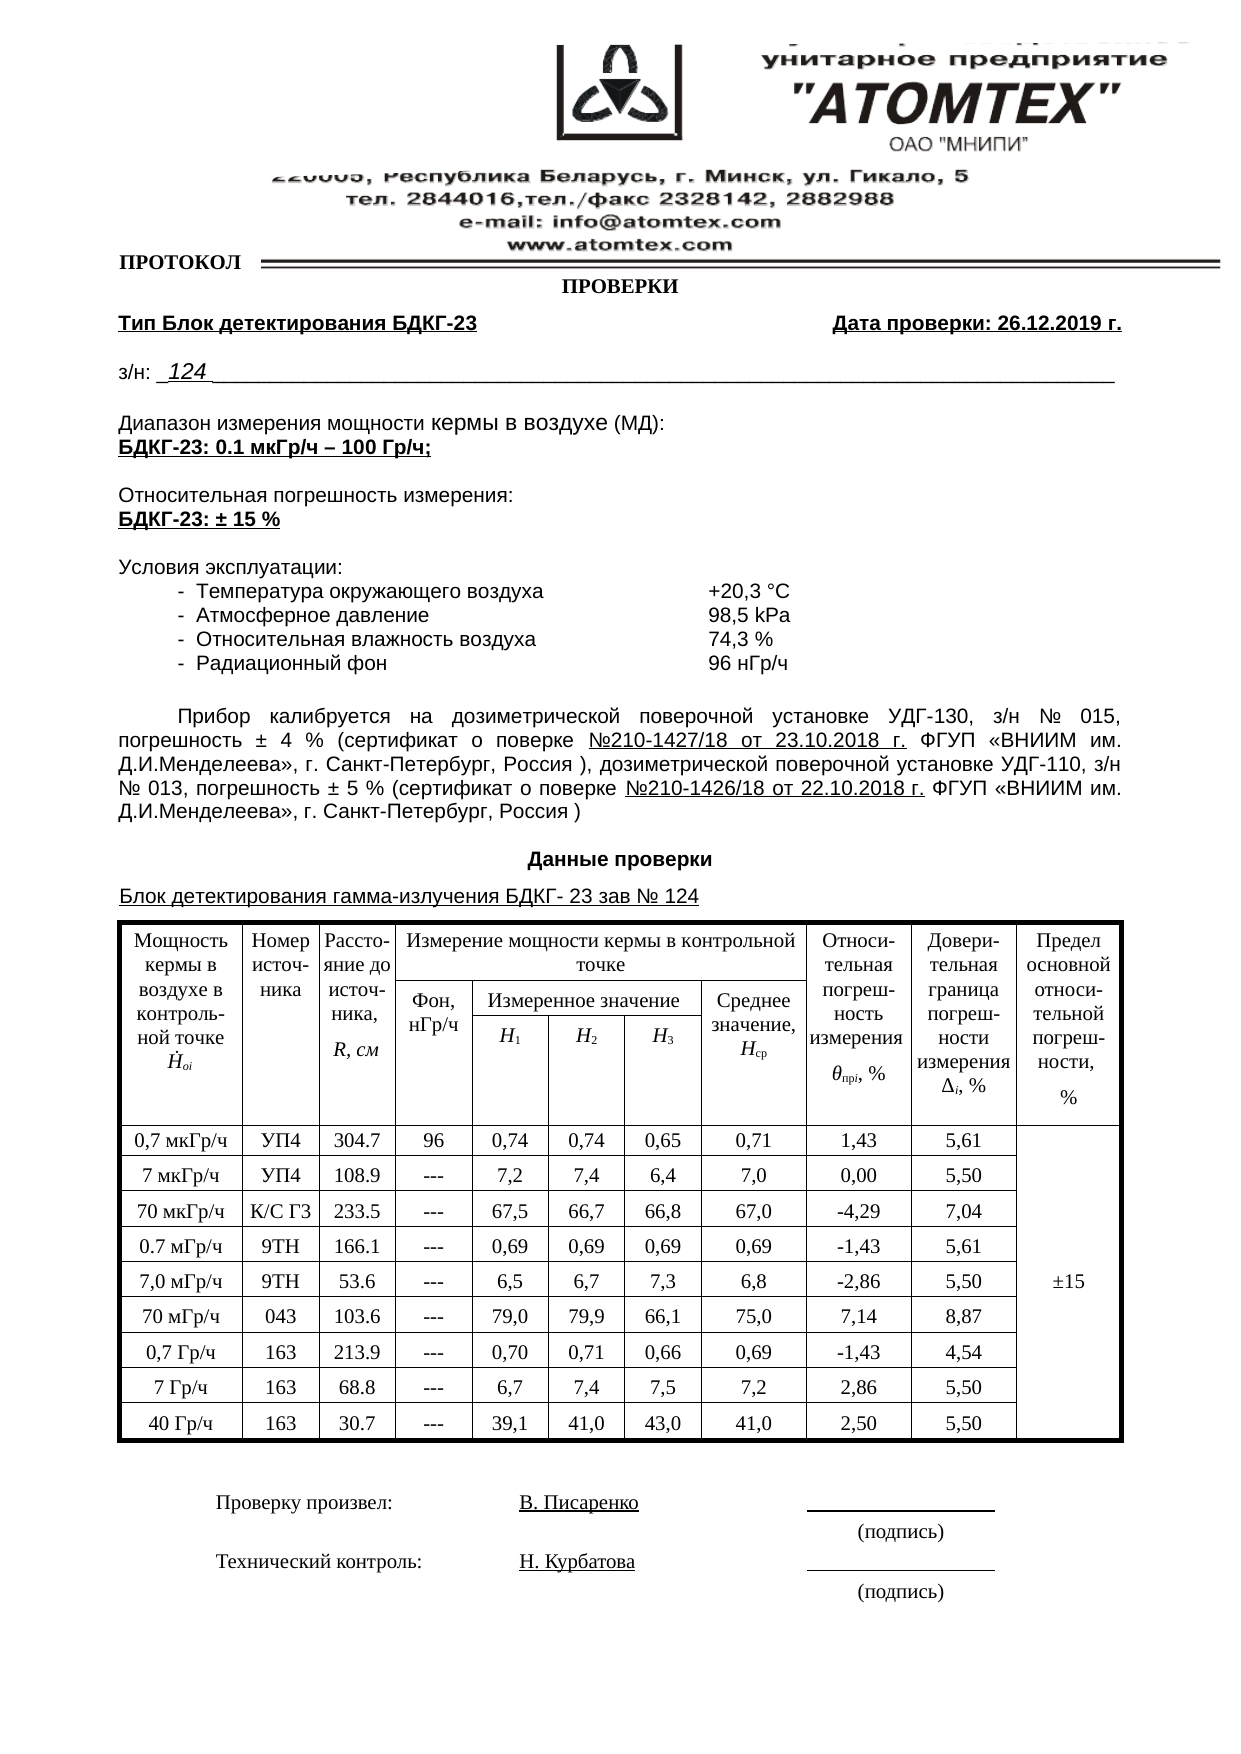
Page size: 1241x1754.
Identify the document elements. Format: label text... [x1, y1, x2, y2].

text - Температура окружающего воздуха +20,3 °C [177, 579, 1122, 603]
table_cell 30.7 [320, 1403, 395, 1437]
table_cell 5,50 [912, 1156, 1016, 1190]
text з/н: _124 [118, 358, 1122, 385]
table_cell 304.7 [320, 1126, 395, 1155]
table_cell 043 [243, 1297, 319, 1332]
table_header [771, 1484, 1030, 1519]
table_cell 0,74 [473, 1126, 548, 1155]
table_header Проверку произвел: [210, 1484, 513, 1519]
table_cell 70 мкГр/ч [122, 1191, 242, 1226]
text Относительная погрешность измерения: [118, 483, 1122, 507]
table_cell [210, 1520, 513, 1543]
table_cell H1 [473, 1016, 548, 1125]
table_cell --- [396, 1368, 472, 1402]
table_cell -1,43 [807, 1227, 911, 1261]
table_cell -1,43 [807, 1333, 911, 1367]
table_cell 163 [243, 1403, 319, 1437]
table_cell Измерение мощности кермы в контрольной точке [396, 925, 806, 979]
table_cell 41,0 [702, 1403, 806, 1437]
table_cell 67,0 [702, 1191, 806, 1226]
table_cell -2,86 [807, 1262, 911, 1296]
table_cell 79,9 [549, 1297, 624, 1332]
text Тип Блок детектирования БДКГ-23 Дата проверки: 26.12.2019 г. [118, 310, 1122, 334]
table_cell 1,43 [807, 1126, 911, 1155]
table_cell 41,0 [549, 1403, 624, 1437]
table_cell H2 [549, 1016, 624, 1125]
table_cell [514, 1579, 771, 1603]
table_cell 5,61 [912, 1227, 1016, 1261]
table_cell 0.7 мГр/ч [122, 1227, 242, 1261]
table_cell 6,7 [549, 1262, 624, 1296]
table_cell 66,7 [549, 1191, 624, 1226]
table_cell 2,86 [807, 1368, 911, 1402]
table_cell --- [396, 1156, 472, 1190]
text - Атмосферное давление 98,5 kPa [177, 603, 1122, 627]
table_cell (подпись) [771, 1520, 1030, 1543]
table_cell --- [396, 1227, 472, 1261]
table_cell 0,69 [549, 1227, 624, 1261]
table_cell 0,69 [702, 1227, 806, 1261]
table_cell Измеренное значение [473, 981, 701, 1015]
table_cell 0,65 [625, 1126, 701, 1155]
text - Относительная влажность воздуха 74,3 % [177, 627, 1122, 651]
text Условия эксплуатации: [118, 555, 1122, 579]
table_cell 9TH [243, 1262, 319, 1296]
table_cell 5,50 [912, 1403, 1016, 1437]
table_cell 0,66 [625, 1333, 701, 1367]
table_cell 0,74 [549, 1126, 624, 1155]
table_cell УП4 [243, 1126, 319, 1155]
table_cell 5,50 [912, 1368, 1016, 1402]
table_cell 2,50 [807, 1403, 911, 1437]
table_header Блок детектирования гамма-излучения БДКГ- 23 зав № 124 [119, 871, 1121, 920]
table_cell (подпись) [771, 1579, 1030, 1603]
table_cell 4,54 [912, 1333, 1016, 1367]
table_cell 7,5 [625, 1368, 701, 1402]
table_cell 213.9 [320, 1333, 395, 1367]
table_cell 7,2 [473, 1156, 548, 1190]
table_cell --- [396, 1333, 472, 1367]
table_cell [771, 1544, 1030, 1579]
table_cell --- [396, 1297, 472, 1332]
table_cell 5,50 [912, 1262, 1016, 1296]
table_cell 53.6 [320, 1262, 395, 1296]
table_cell Среднее значение, Hср [702, 981, 806, 1125]
table_cell 5,61 [912, 1126, 1016, 1155]
table_cell ±15 [1017, 1126, 1119, 1437]
table_header В. Писаренко [514, 1484, 771, 1519]
table_cell 67,5 [473, 1191, 548, 1226]
table_cell 0,00 [807, 1156, 911, 1190]
table_cell [210, 1579, 513, 1603]
table_cell 0,71 [702, 1126, 806, 1155]
table_cell 79,0 [473, 1297, 548, 1332]
table_cell 75,0 [702, 1297, 806, 1332]
table_cell Довери-тельная граница погреш-ности измерения Δi, % [912, 925, 1016, 1125]
table_cell Предел основной относи-тельной погреш-ности, % [1017, 925, 1119, 1125]
table_cell 6,4 [625, 1156, 701, 1190]
table_cell 166.1 [320, 1227, 395, 1261]
table_cell 163 [243, 1333, 319, 1367]
table_cell 0,69 [625, 1227, 701, 1261]
table_cell 40 Гр/ч [122, 1403, 242, 1437]
table_cell 7,0 мГр/ч [122, 1262, 242, 1296]
table_cell К/С Г3 [243, 1191, 319, 1226]
table_cell [514, 1520, 771, 1543]
table_cell 96 [396, 1126, 472, 1155]
table_cell 0,69 [702, 1333, 806, 1367]
table_cell 7,14 [807, 1297, 911, 1332]
table_cell Рассто-яние до источ-ника, R, см [320, 925, 395, 1125]
table_cell 7 Гр/ч [122, 1368, 242, 1402]
table_cell 6,7 [473, 1368, 548, 1402]
table_cell Технический контроль: [210, 1544, 513, 1579]
table_cell 7,0 [702, 1156, 806, 1190]
table_cell УП4 [243, 1156, 319, 1190]
table_cell 9TH [243, 1227, 319, 1261]
table_cell Фон, нГр/ч [396, 981, 472, 1125]
text - Радиационный фон 96 нГр/ч [177, 651, 1122, 675]
table_cell -4,29 [807, 1191, 911, 1226]
table_cell 66,1 [625, 1297, 701, 1332]
table_cell Относи-тельная погреш-ность измерения θпрi, % [807, 925, 911, 1125]
table_cell 0,69 [473, 1227, 548, 1261]
table_cell 39,1 [473, 1403, 548, 1437]
table_cell 7,3 [625, 1262, 701, 1296]
table_cell --- [396, 1262, 472, 1296]
table_cell 233.5 [320, 1191, 395, 1226]
table_cell 0,7 Гр/ч [122, 1333, 242, 1367]
table_cell 66,8 [625, 1191, 701, 1226]
text БДКГ-23: 0.1 мкГр/ч – 100 Гр/ч; [118, 435, 1122, 459]
table_cell 163 [243, 1368, 319, 1402]
text Прибор калибруется на дозиметрической поверочной установке УДГ-130, з/н № 015, погрешность ± 4 % (сертификат о поверке №210-1427/18 от 23.10.2018 г. ФГУП «ВНИИМ им. Д.И.Менделеева», г. Санкт-Петербург, Россия ), дозиметрической поверочной установке УДГ-110, з/н № 013, погрешность ± 5 % (сертификат о поверке №210-1426/18 от 22.10.2018 г. ФГУП «ВНИИМ им. Д.И.Менделеева», г. Санкт-Петербург, Россия ) [118, 703, 1122, 823]
table_cell 8,87 [912, 1297, 1016, 1332]
table_cell 0,71 [549, 1333, 624, 1367]
table_cell 7,4 [549, 1368, 624, 1402]
text Данные проверки [118, 847, 1122, 871]
table_cell 68.8 [320, 1368, 395, 1402]
table_cell --- [396, 1403, 472, 1437]
table_cell Н. Курбатова [514, 1544, 771, 1579]
table_cell 43,0 [625, 1403, 701, 1437]
table_cell 7 мкГр/ч [122, 1156, 242, 1190]
text ПРОТОКОЛ ПРОВЕРКИ [118, 250, 1122, 298]
table_cell Номер источ-ника [243, 925, 319, 1125]
text Диапазон измерения мощности кермы в воздухе (МД): [118, 409, 1122, 435]
table_cell 6,8 [702, 1262, 806, 1296]
table_cell 7,4 [549, 1156, 624, 1190]
table_cell 0,7 мкГр/ч [122, 1126, 242, 1155]
table_cell H3 [625, 1016, 701, 1125]
table_cell Мощность кермы в воздухе в контроль-ной точке Ḣoi [122, 925, 242, 1125]
table_cell 6,5 [473, 1262, 548, 1296]
table_cell 7,2 [702, 1368, 806, 1402]
table_cell 0,70 [473, 1333, 548, 1367]
text БДКГ-23: ± 15 % [118, 507, 1122, 531]
table_cell 70 мГр/ч [122, 1297, 242, 1332]
table_cell 7,04 [912, 1191, 1016, 1226]
table_cell --- [396, 1191, 472, 1226]
table_cell 103.6 [320, 1297, 395, 1332]
table_cell 108.9 [320, 1156, 395, 1190]
